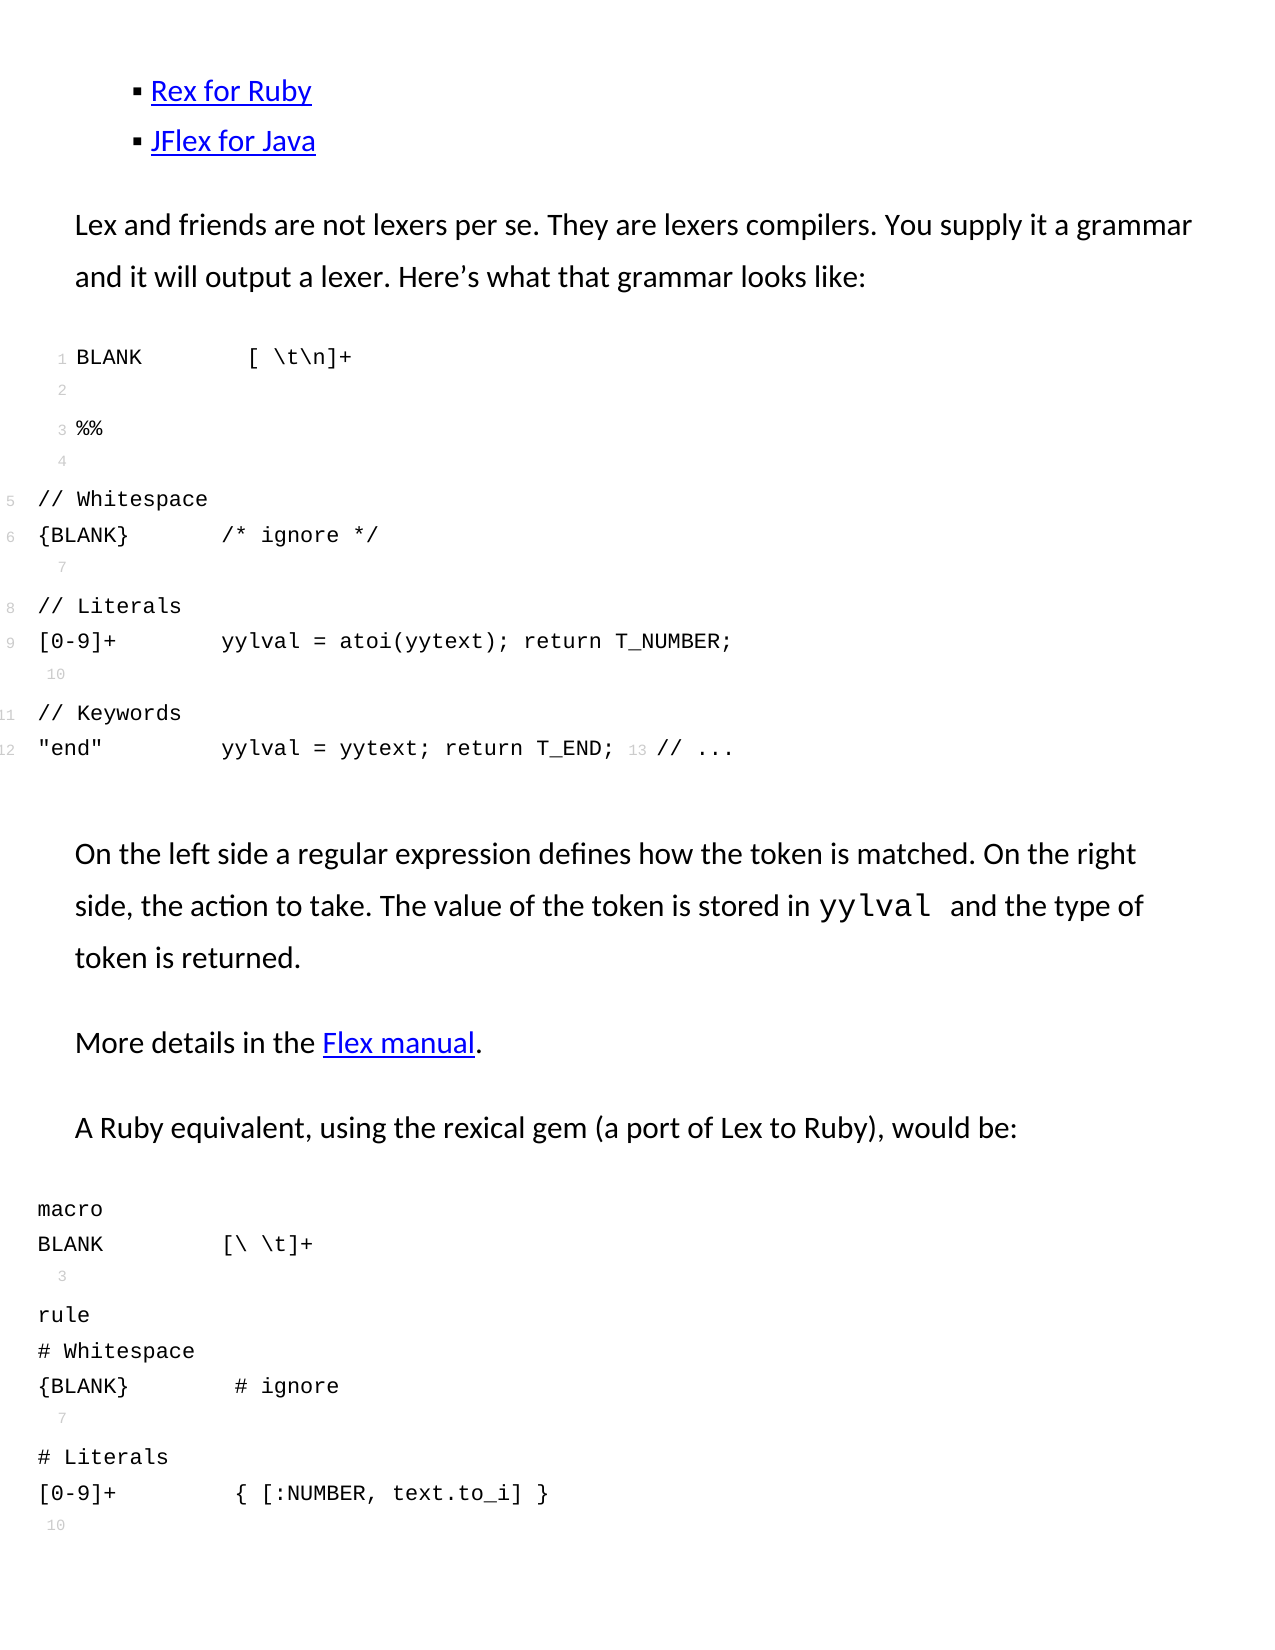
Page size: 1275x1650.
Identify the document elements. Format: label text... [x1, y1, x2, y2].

list // Whitespace [6, 489, 1232, 513]
list [0-9]+ yylval = atoi(yytext); return T_NUMBER; [6, 631, 1232, 656]
text 1 BLANK [ \t\n]+ [57, 347, 1232, 371]
text 7 [57, 1411, 1275, 1428]
text 2 [57, 382, 1275, 400]
text A Ruby equivalent, using the rexical gem (a port of Lex to Ruby), would be: [74, 1108, 1195, 1146]
text 3 %% [57, 418, 1232, 442]
list "end" yylval = yytext; return T_END; 13 // ... [0, 737, 958, 762]
list # Literals [0, 1446, 1232, 1471]
list [0-9]+ { [:NUMBER, text.to_i] } [0, 1482, 1232, 1507]
text Lex and friends are not lexers per se. They are lexers compilers. You supply it a grammar and it will output a lexer. Here’s what that grammar looks like: [74, 206, 1195, 295]
text ▪ JFlex for Java [132, 121, 1275, 159]
text More details in the Flex manual. [74, 1023, 1195, 1062]
list {BLANK} # ignore [0, 1375, 1232, 1400]
list // Keywords [0, 702, 958, 727]
text 3 [57, 1269, 1275, 1286]
text 4 [57, 453, 1275, 471]
list // Literals [6, 595, 1232, 620]
list {BLANK} /* ignore */ [6, 524, 1232, 549]
text 10 [46, 1517, 1275, 1535]
text ▪ Rex for Ruby [132, 72, 1275, 110]
text 7 [57, 560, 1275, 577]
list macro [0, 1198, 1232, 1222]
list # Whitespace [0, 1340, 1232, 1364]
list BLANK [\ \t]+ [0, 1233, 1232, 1258]
text On the left side a regular expression defines how the token is matched. On the right side, the action to take. The value of the token is stored in yylval and the type of token is returned. [74, 834, 1195, 977]
list rule [0, 1304, 1232, 1329]
text 10 [46, 666, 1275, 684]
